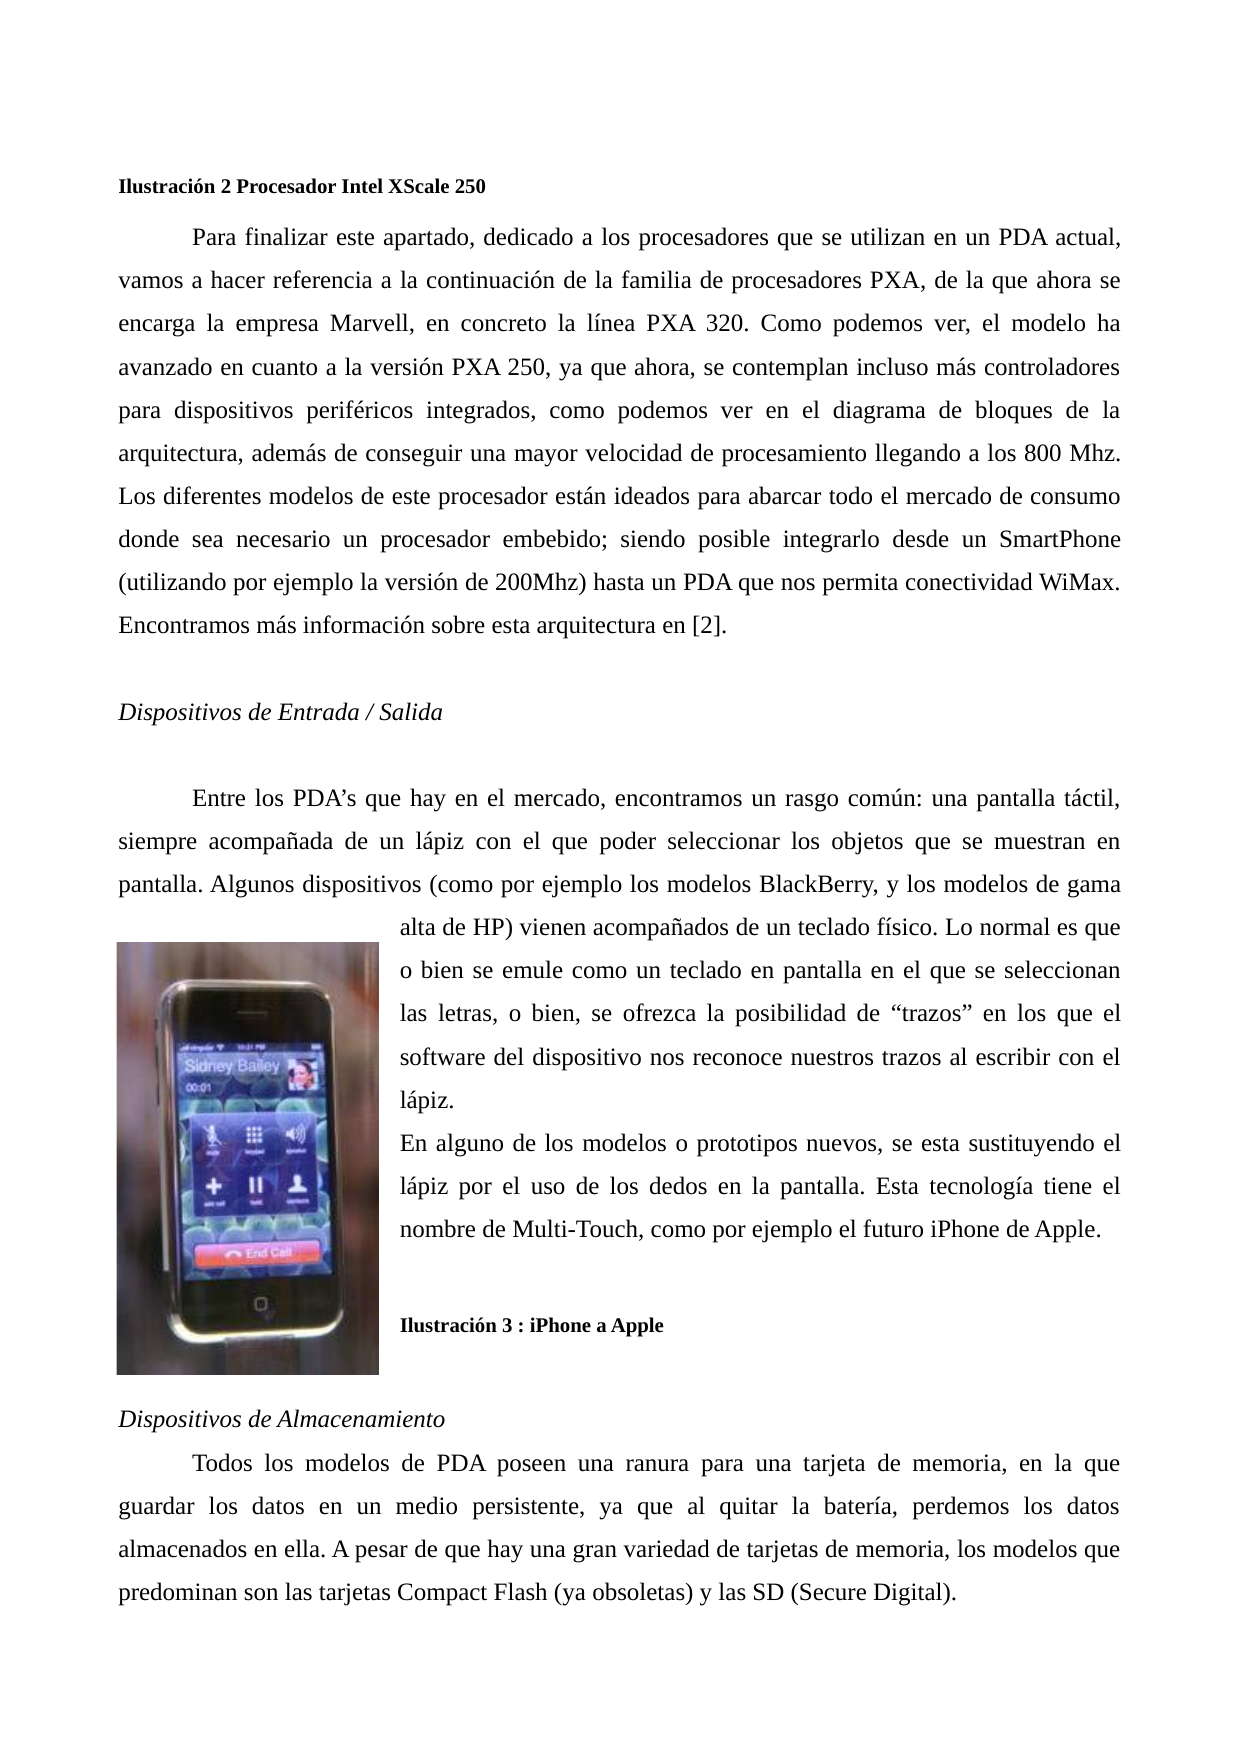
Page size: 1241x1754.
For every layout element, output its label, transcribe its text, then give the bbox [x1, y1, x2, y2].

text Dispositivos de Almacenamiento [118, 1404, 1122, 1433]
text En alguno de los modelos o prototipos nuevos, se esta sustituyendo el lápiz por el uso de los dedos en la pantalla. Esta tecnología tiene el nombre de Multi-Touch, como por ejemplo el futuro iPhone de Apple. [381, 1128, 1122, 1243]
text Todos los modelos de PDA poseen una ranura para una tarjeta de memoria, en la que guardar los datos en un medio persistente, ya que al quitar la batería, perdemos los datos almacenados en ella. A pesar de que hay una gran variedad de tarjetas de memoria, los modelos que predominan son las tarjetas Compact Flash (ya obsoletas) y las SD (Secure Digital). [118, 1448, 1122, 1606]
text Dispositivos de Entrada / Salida [118, 697, 1122, 725]
text Para finalizar este apartado, dedicado a los procesadores que se utilizan en un PDA actual, vamos a hacer referencia a la continuación de la familia de procesadores PXA, de la que ahora se encarga la empresa Marvell, en concreto la línea PXA 320. Como podemos ver, el modelo ha avanzado en cuanto a la versión PXA 250, ya que ahora, se contemplan incluso más controladores para dispositivos periféricos integrados, como podemos ver en el diagrama de bloques de la arquitectura, además de conseguir una mayor velocidad de procesamiento llegando a los 800 Mhz. Los diferentes modelos de este procesador están ideados para abarcar todo el mercado de consumo donde sea necesario un procesador embebido; siendo posible integrarlo desde un SmartPhone (utilizando por ejemplo la versión de 200Mhz) hasta un PDA que nos permita conectividad WiMax. Encontramos más información sobre esta arquitectura en [2]. [118, 222, 1122, 639]
picture [116, 942, 379, 1375]
text Ilustración 2 Procesador Intel XScale 250 [118, 174, 1122, 198]
text Entre los PDA’s que hay en el mercado, encontramos un rasgo común: una pantalla táctil, siempre acompañada de un lápiz con el que poder seleccionar los objetos que se muestran en pantalla. Algunos dispositivos (como por ejemplo los modelos BlackBerry, y los modelos de gama alta de HP) vienen acompañados de un teclado físico. Lo normal es que o bien se emule como un teclado en pantalla en el que se seleccionan las letras, o bien, se ofrezca la posibilidad de “trazos” en los que el software del dispositivo nos reconoce nuestros trazos al escribir con el lápiz. [115, 783, 1122, 1376]
text Ilustración 3 : iPhone a Apple [381, 1313, 1122, 1337]
